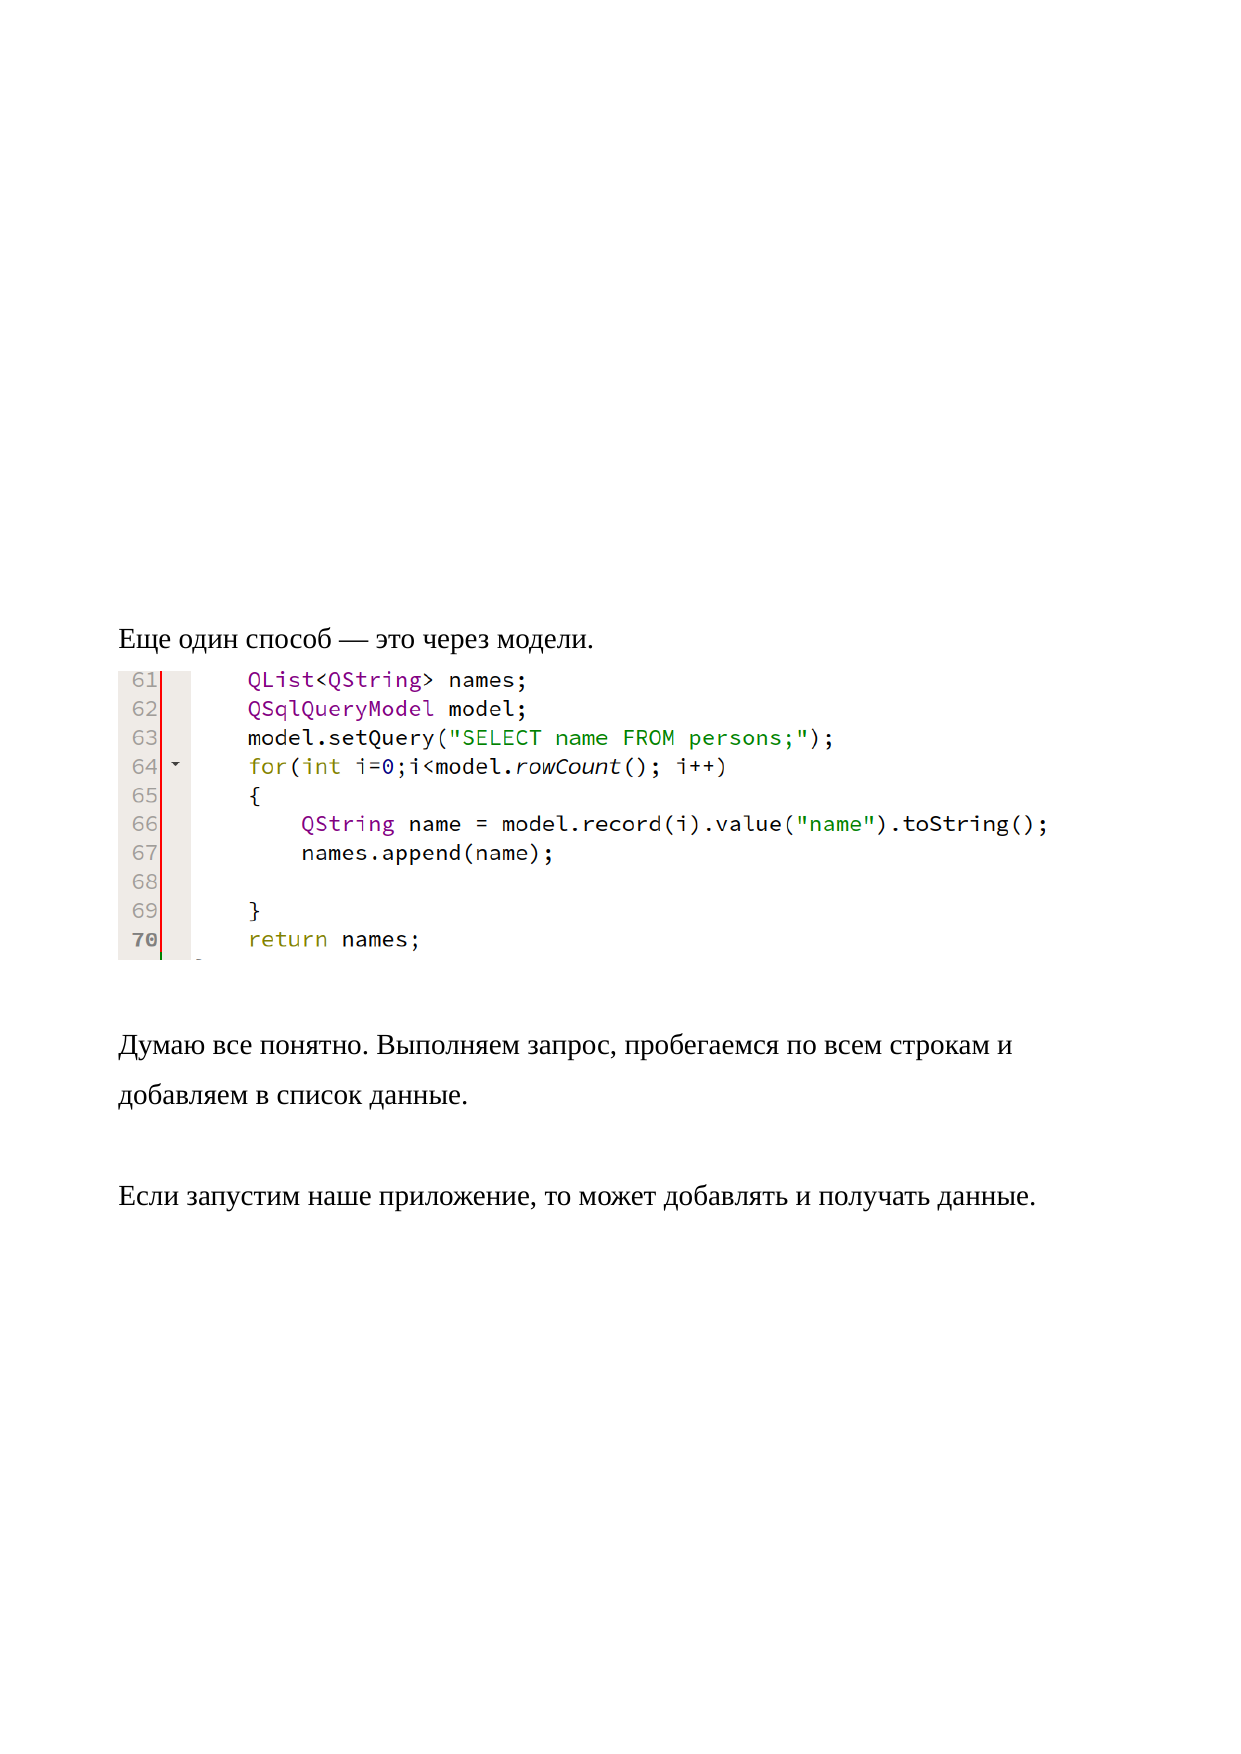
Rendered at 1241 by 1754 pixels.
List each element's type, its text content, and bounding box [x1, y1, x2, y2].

text Думаю все понятно. Выполняем запрос, пробегаемся по всем строкам и добавляем в список данные. [118, 1027, 1122, 1111]
text Если запустим наше приложение, то может добавлять и получать данные. [118, 1178, 1122, 1211]
text Еще один способ — это через модели. [118, 621, 1122, 655]
picture [118, 671, 1123, 960]
